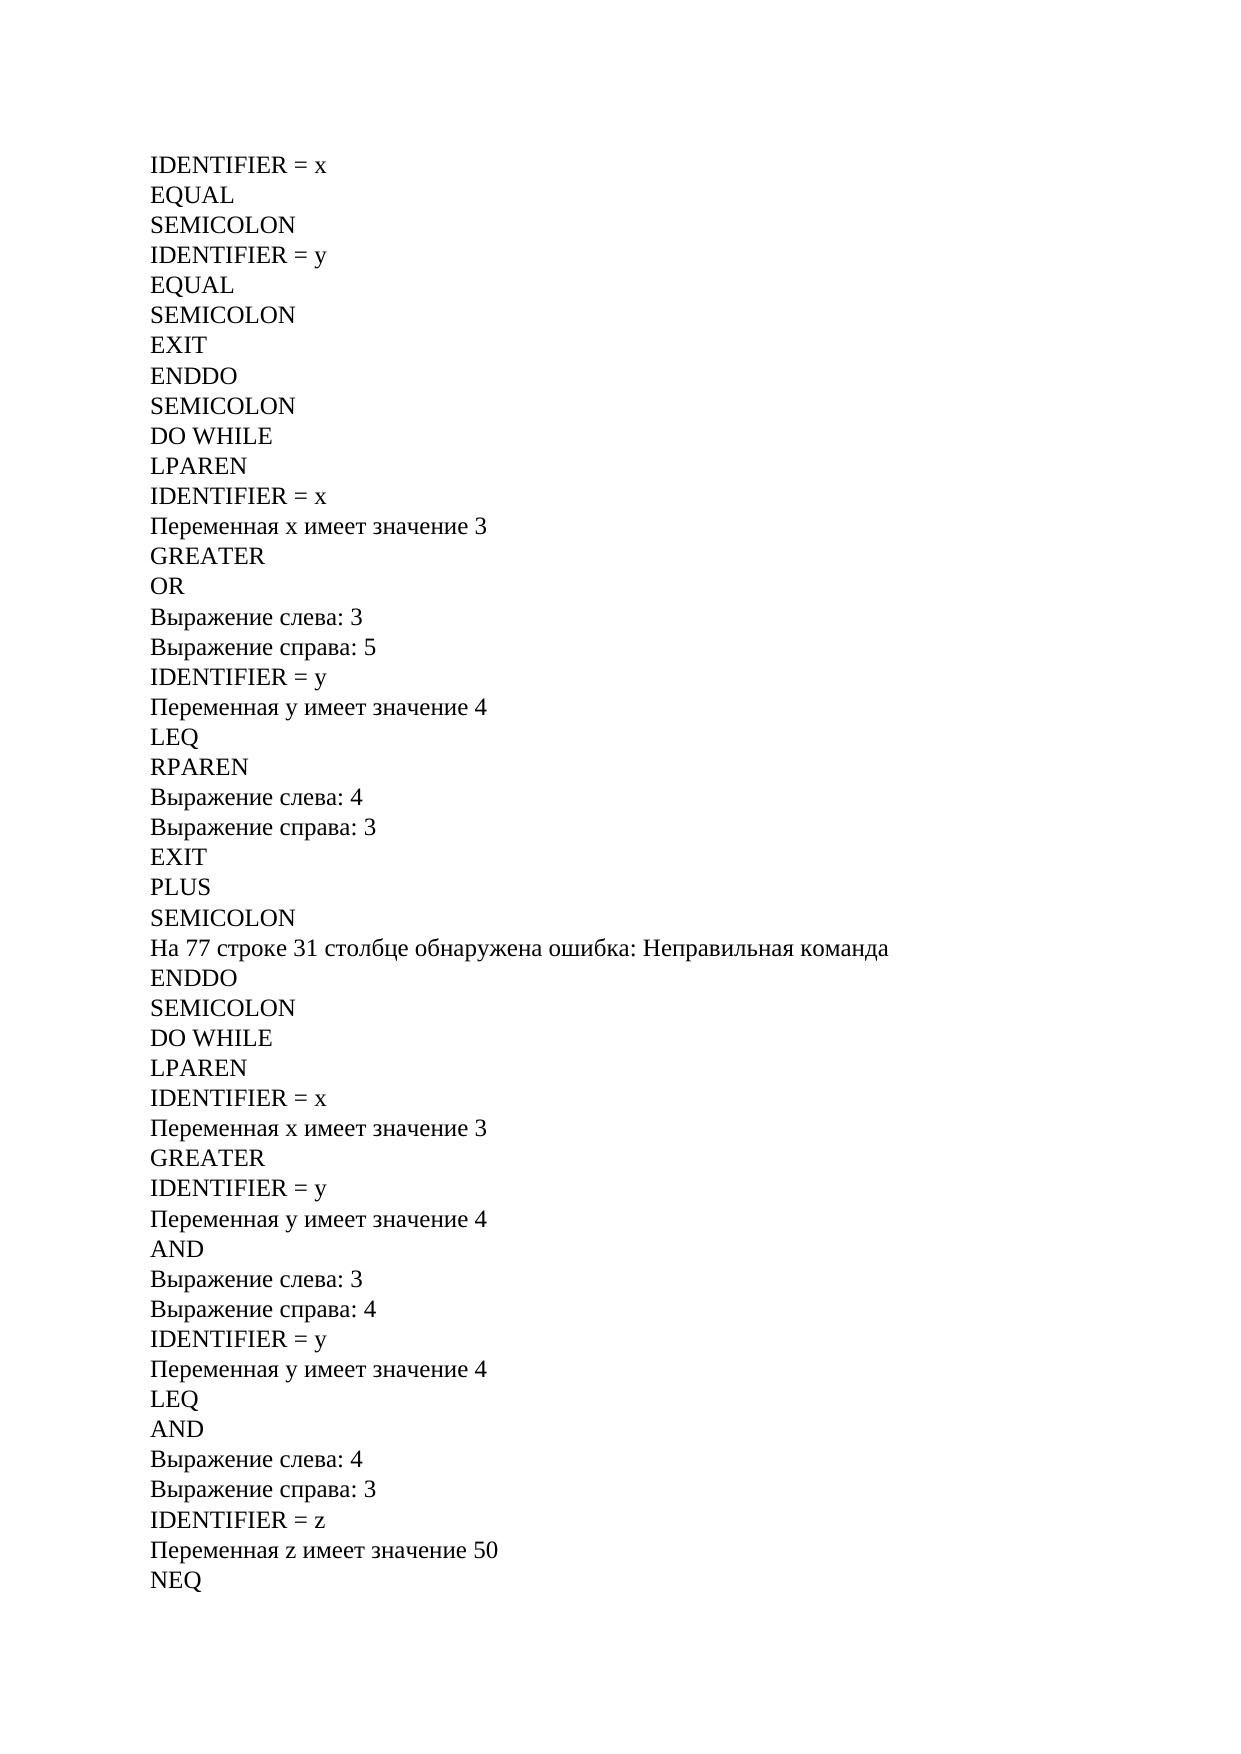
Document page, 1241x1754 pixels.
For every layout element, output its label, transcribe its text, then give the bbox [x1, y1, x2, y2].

text Выражение слева: 3 [150, 602, 1090, 630]
text EXIT [150, 842, 1090, 871]
text IDENTIFIER = x [150, 150, 1090, 179]
text NEQ [150, 1565, 1090, 1594]
text SEMICOLON [150, 903, 1090, 931]
text AND [150, 1414, 1090, 1443]
text Переменная x имеет значение 3 [150, 511, 1090, 540]
text Переменная y имеет значение 4 [150, 692, 1090, 721]
text DO WHILE [150, 421, 1090, 450]
text EQUAL [150, 180, 1090, 209]
text IDENTIFIER = y [150, 240, 1090, 269]
text EXIT [150, 331, 1090, 359]
text GREATER [150, 1143, 1090, 1172]
text IDENTIFIER = x [150, 481, 1090, 510]
text SEMICOLON [150, 301, 1090, 329]
text LEQ [150, 722, 1090, 751]
text Переменная x имеет значение 3 [150, 1113, 1090, 1142]
text ENDDO [150, 361, 1090, 389]
text Выражение справа: 3 [150, 812, 1090, 841]
text Выражение справа: 5 [150, 632, 1090, 660]
text LPAREN [150, 1053, 1090, 1082]
text Переменная y имеет значение 4 [150, 1354, 1090, 1383]
text LPAREN [150, 451, 1090, 480]
text AND [150, 1234, 1090, 1262]
text Выражение слева: 4 [150, 1444, 1090, 1473]
text IDENTIFIER = z [150, 1505, 1090, 1533]
text GREATER [150, 541, 1090, 570]
text IDENTIFIER = y [150, 1324, 1090, 1353]
text Выражение слева: 4 [150, 782, 1090, 811]
text SEMICOLON [150, 391, 1090, 419]
text EQUAL [150, 270, 1090, 299]
text Выражение слева: 3 [150, 1264, 1090, 1293]
text SEMICOLON [150, 210, 1090, 239]
text ENDDO [150, 963, 1090, 992]
text OR [150, 571, 1090, 600]
text IDENTIFIER = x [150, 1083, 1090, 1112]
text Переменная y имеет значение 4 [150, 1204, 1090, 1232]
text DO WHILE [150, 1023, 1090, 1052]
text SEMICOLON [150, 993, 1090, 1022]
text IDENTIFIER = y [150, 662, 1090, 691]
text LEQ [150, 1384, 1090, 1413]
text На 77 строке 31 столбце обнаружена ошибка: Неправильная команда [150, 933, 1090, 961]
text Выражение справа: 3 [150, 1474, 1090, 1503]
text Переменная z имеет значение 50 [150, 1535, 1090, 1563]
text IDENTIFIER = y [150, 1173, 1090, 1202]
text Выражение справа: 4 [150, 1294, 1090, 1323]
text PLUS [150, 872, 1090, 901]
text RPAREN [150, 752, 1090, 781]
